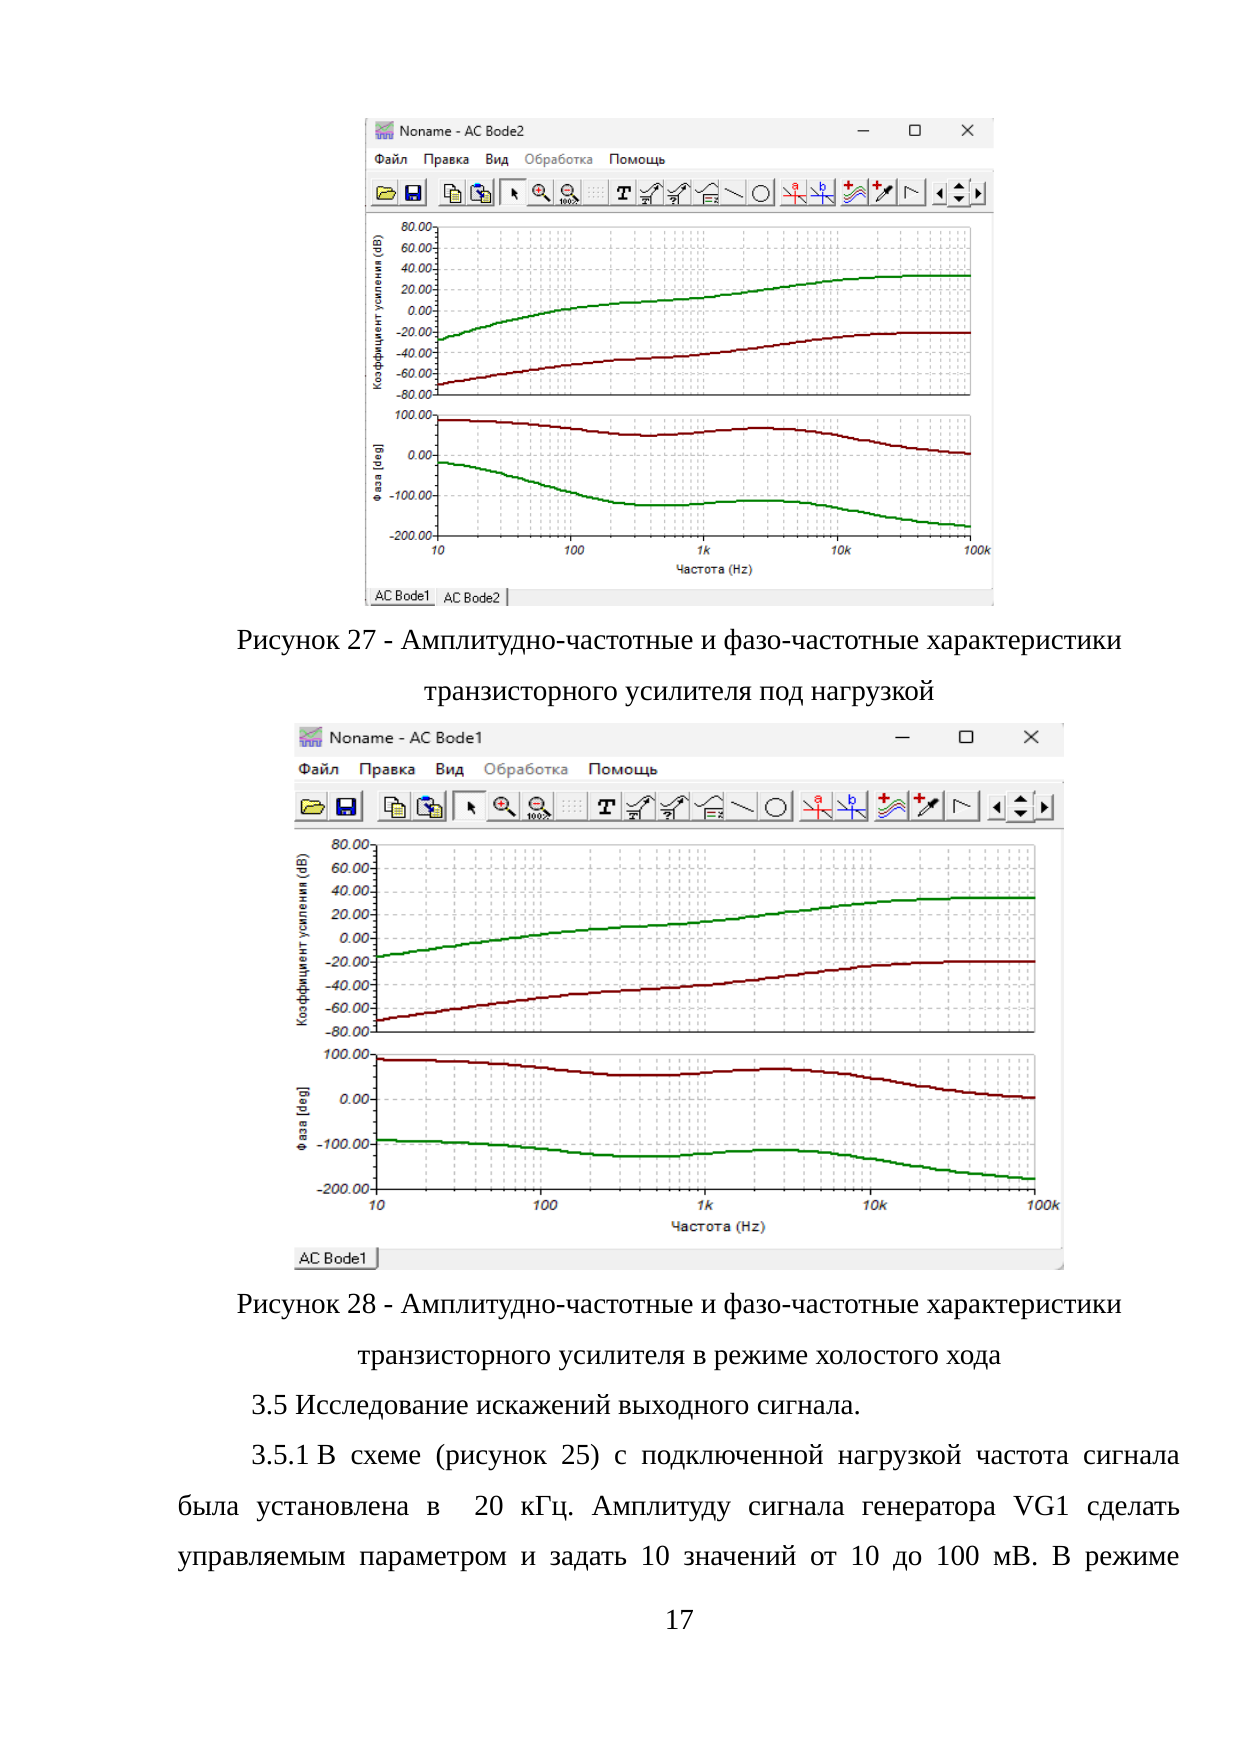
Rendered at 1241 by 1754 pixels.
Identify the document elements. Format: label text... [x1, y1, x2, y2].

picture [294, 723, 1064, 1270]
text Рисунок 27 - Амплитудно-частотные и фазо-частотные характеристики транзисторного усилителя под нагрузкой [177, 118, 1181, 706]
list В схеме (рисунок 25) с подключенной нагрузкой частота сигнала была установлена в 20 кГц. Амплитуду сигнала генератора VG1 сделать управляемым параметром и задать 10 значений от 10 до 100 мВ. В режиме [177, 1437, 1181, 1572]
picture [364, 118, 994, 606]
text Рисунок 28 - Амплитудно-частотные и фазо-частотные характеристики транзисторного усилителя в режиме холостого хода [177, 723, 1181, 1370]
list Исследование искажений выходного сигнала. [177, 1387, 1181, 1421]
